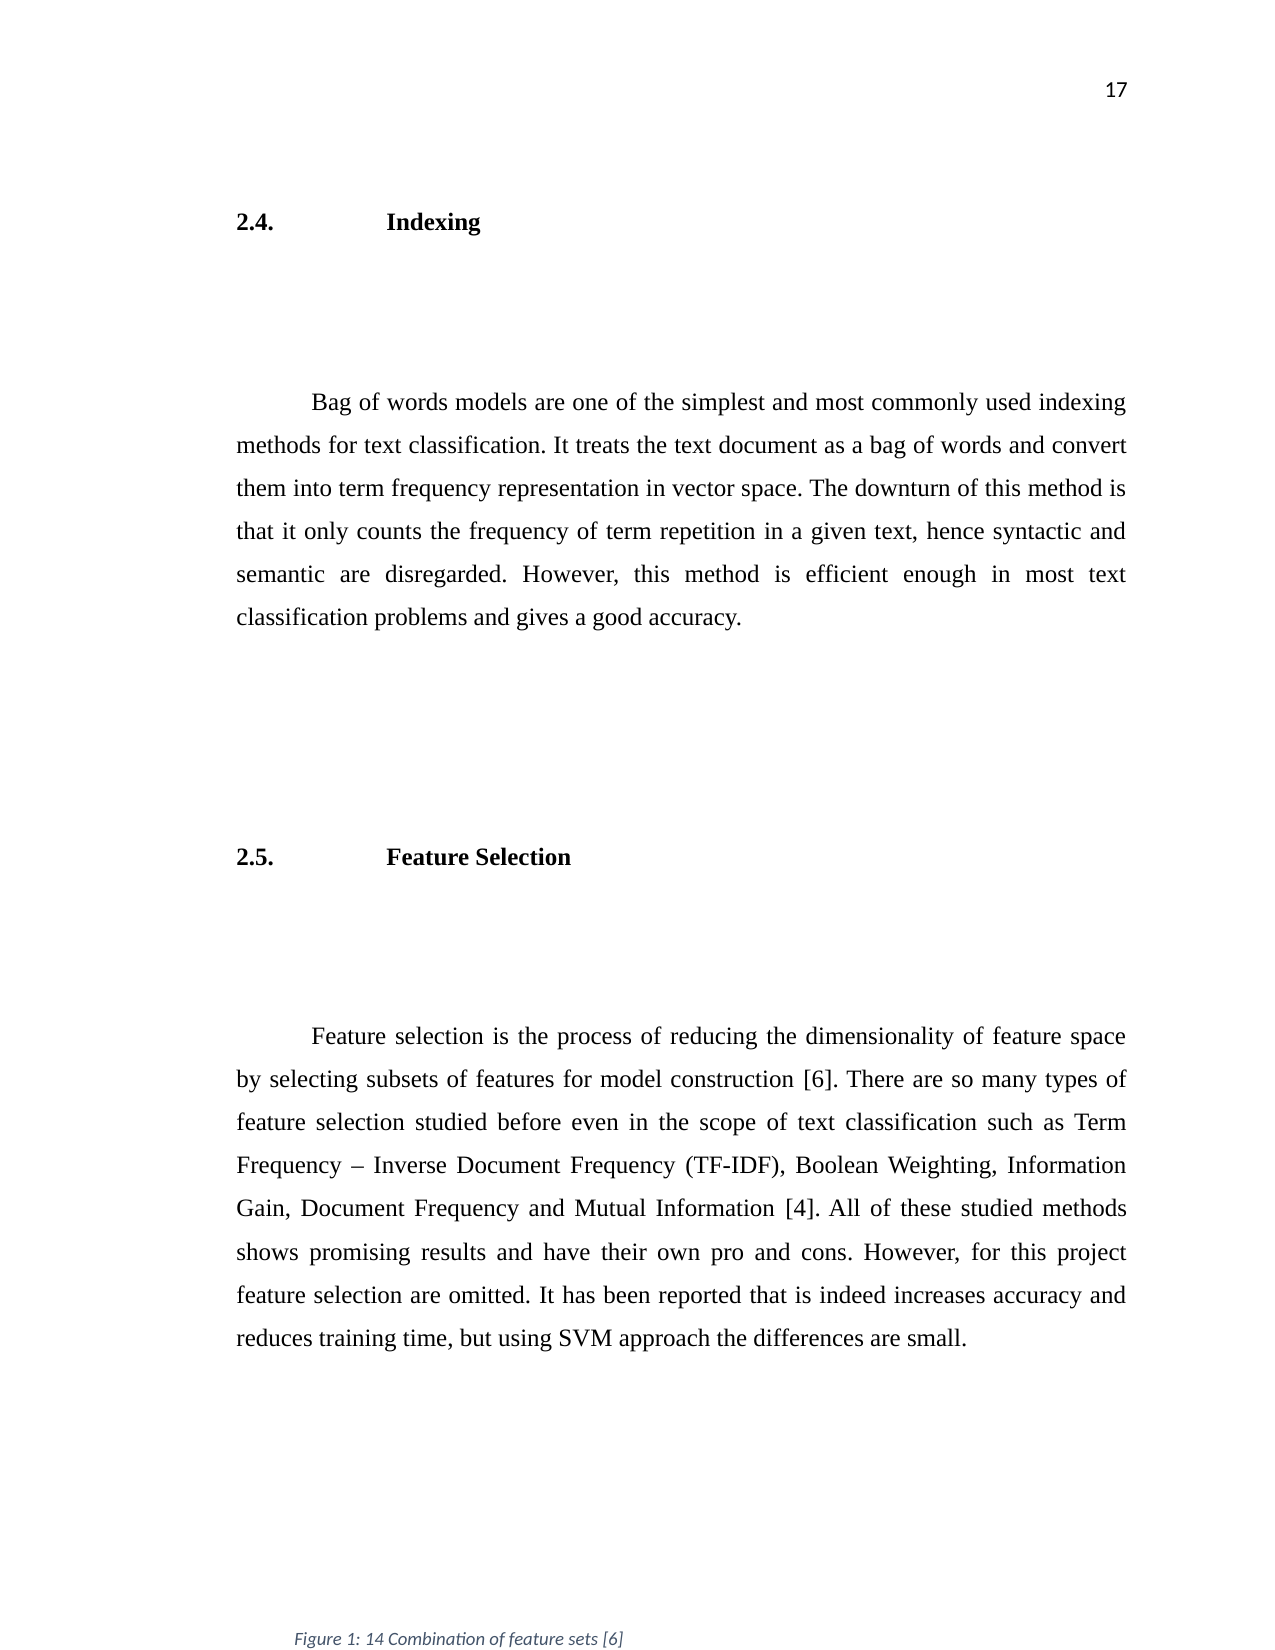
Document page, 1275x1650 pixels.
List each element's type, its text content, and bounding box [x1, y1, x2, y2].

text Bag of words models are one of the simplest and most commonly used indexing methods for text classification. It treats the text document as a bag of words and convert them into term frequency representation in vector space. The downturn of this method is that it only counts the frequency of term repetition in a given text, hence syntactic and semantic are disregarded. However, this method is efficient enough in most text classification problems and gives a good accuracy. [236, 387, 1127, 631]
text Feature selection is the process of reducing the dimensionality of feature space by selecting subsets of features for model construction [ CITATION Yaw16 \l 1033 ]. There are so many types of feature selection studied before even in the scope of text classification such as Term Frequency – Inverse Document Frequency (TF-IDF), Boolean Weighting, Information Gain, Document Frequency and Mutual Information [ CITATION Maz14 \l 1033 ]. All of these studied methods shows promising results and have their own pro and cons. However, for this project feature selection are omitted. It has been reported that is indeed increases accuracy and reduces training time, but using SVM approach the differences are small. [236, 1021, 1127, 1352]
list Feature Selection [236, 842, 1127, 870]
list Indexing [236, 207, 1127, 236]
text Figure 1: 14 Combination of feature sets [ CITATION Yaw16 \l 1033 ] [294, 1627, 1153, 1650]
